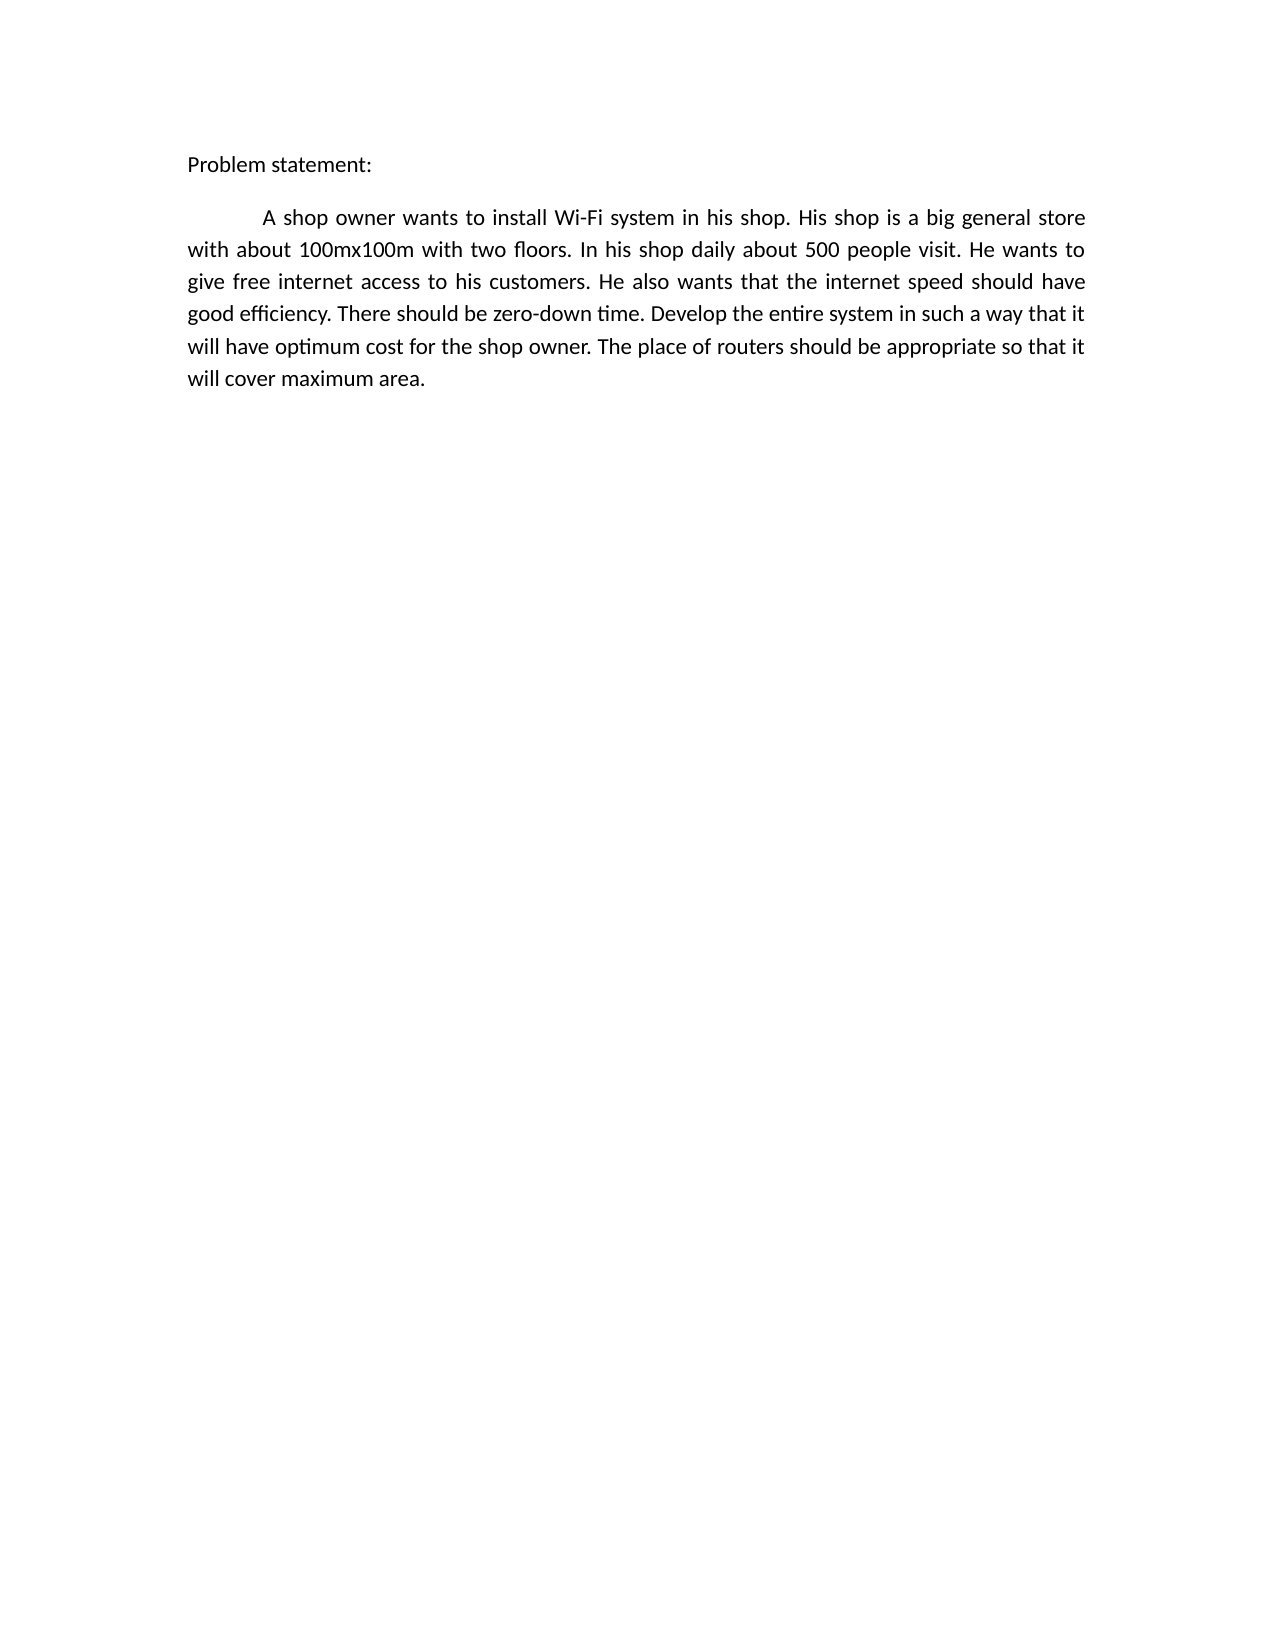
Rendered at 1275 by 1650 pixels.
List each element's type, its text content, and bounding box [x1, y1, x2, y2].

text Problem statement: [187, 150, 1087, 178]
text A shop owner wants to install Wi-Fi system in his shop. His shop is a big general store with about 100mx100m with two floors. In his shop daily about 500 people visit. He wants to give free internet access to his customers. He also wants that the internet speed should have good efficiency. There should be zero-down time. Develop the entire system in such a way that it will have optimum cost for the shop owner. The place of routers should be appropriate so that it will cover maximum area. [187, 203, 1087, 392]
